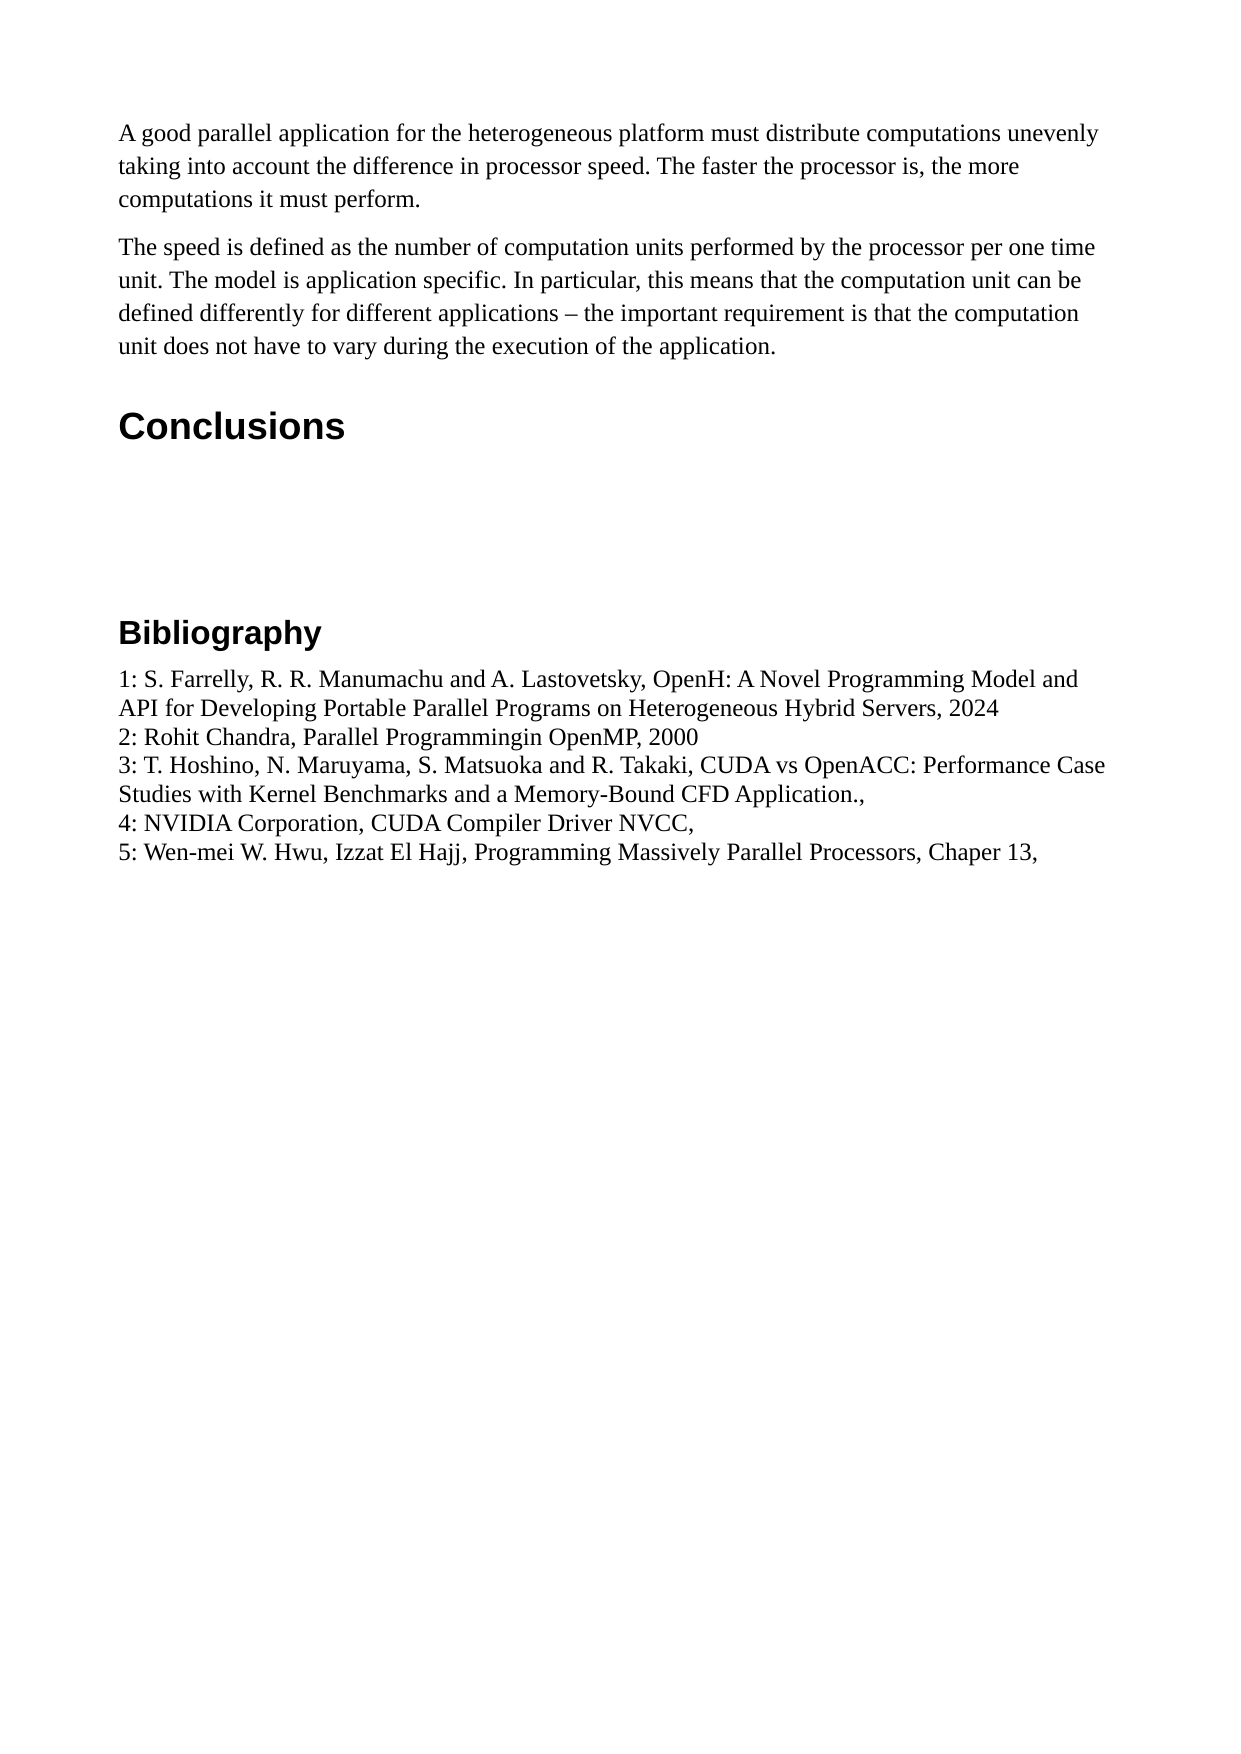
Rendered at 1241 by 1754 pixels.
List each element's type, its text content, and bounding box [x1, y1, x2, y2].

text 2: Rohit Chandra, Parallel Programmingin OpenMP, 2000 [118, 722, 1122, 751]
text The speed is defined as the number of computation units performed by the processor per one time unit. The model is application specific. In particular, this means that the computation unit can be defined differently for different applications – the important requirement is that the computation unit does not have to vary during the execution of the application. [118, 232, 1122, 359]
text 1: S. Farrelly, R. R. Manumachu and A. Lastovetsky, OpenH: A Novel Programming Model and API for Developing Portable Parallel Programs on Heterogeneous Hybrid Servers, 2024 [118, 664, 1122, 722]
text 5: Wen-mei W. Hwu, Izzat El Hajj, Programming Massively Parallel Processors, Chaper 13, [118, 837, 1122, 866]
text A good parallel application for the heterogeneous platform must distribute computations unevenly taking into account the difference in processor speed. The faster the processor is, the more computations it must perform. [118, 118, 1122, 213]
subtitle Bibliography [118, 613, 1122, 652]
subtitle Conclusions [118, 403, 1122, 447]
text 3: T. Hoshino, N. Maruyama, S. Matsuoka and R. Takaki, CUDA vs OpenACC: Performance Case Studies with Kernel Benchmarks and a Memory-Bound CFD Application., [118, 751, 1122, 808]
text 4: NVIDIA Corporation, CUDA Compiler Driver NVCC, [118, 808, 1122, 837]
